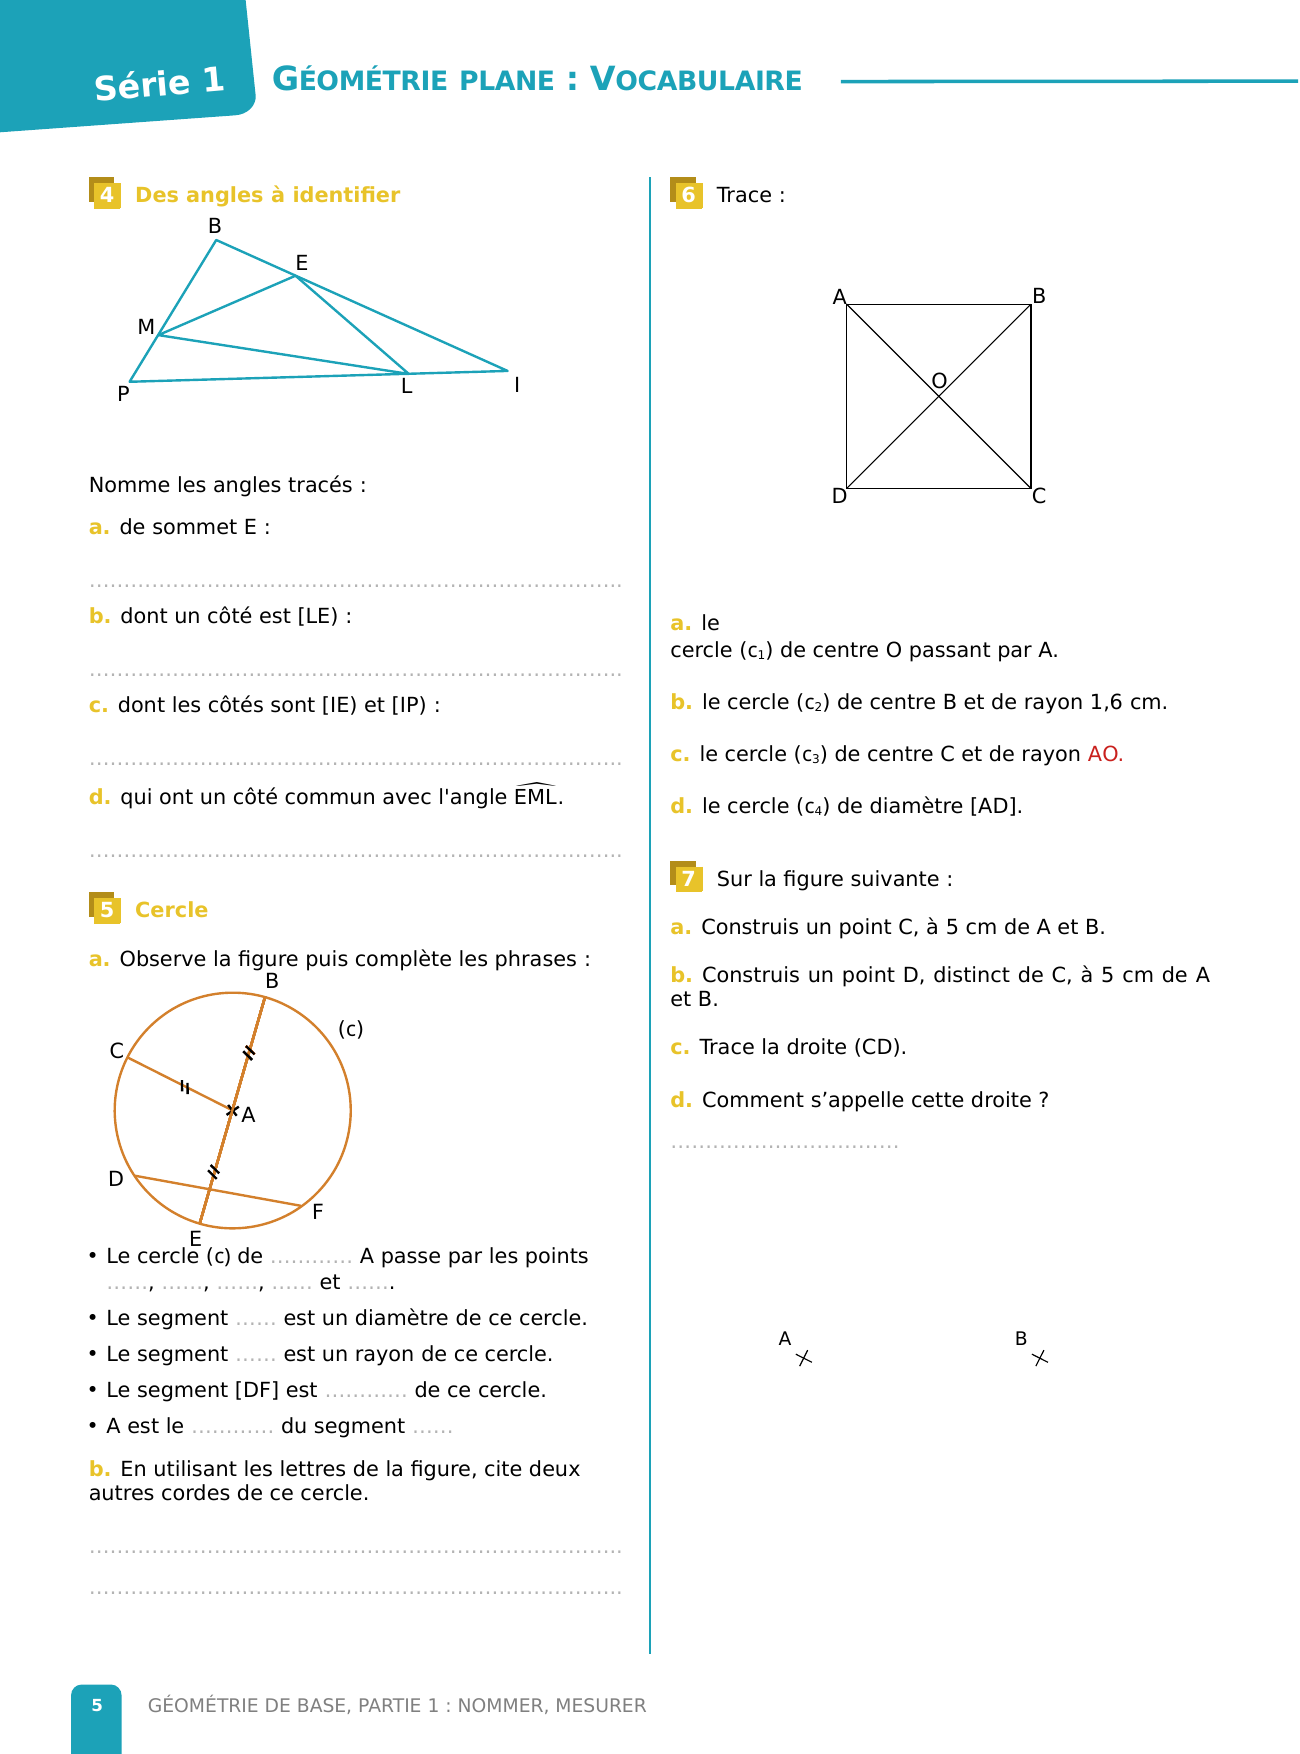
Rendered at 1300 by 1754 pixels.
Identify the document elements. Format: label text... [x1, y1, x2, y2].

list Observe la figure puis complète les phrases : [88, 947, 629, 971]
text ………………………………………………………………….. [88, 729, 629, 771]
list dont un côté est [LE) : [88, 604, 629, 628]
list le cercle (c2) de centre B et de rayon 1,6 cm. [670, 687, 1211, 715]
text ………………………………………………………………….. [88, 551, 629, 592]
list le cercle (c3) de centre C et de rayon AO. [670, 739, 1211, 767]
subtitle le cercle (c1) de centre O passant par A. [670, 611, 1211, 663]
list dont les côtés sont [IE) et [IP) : [88, 693, 629, 717]
subtitle Le segment …… est un rayon de ce cercle. [88, 1342, 623, 1367]
text ………………………………………………………………….. [88, 640, 629, 681]
list de sommet E : [88, 515, 629, 539]
subtitle A est le ………… du segment …… [88, 1414, 623, 1439]
list le cercle (c4) de diamètre [AD]. [670, 791, 1211, 819]
subtitle [88, 892, 94, 923]
list ………………………………………………………………….. [88, 1517, 629, 1558]
subtitle Sur la figure suivante : [696, 861, 1211, 891]
text Nomme les angles tracés : [88, 473, 629, 497]
list ………………………………………………………………….. [88, 1558, 629, 1599]
list Construis un point C, à 5 cm de A et B. [670, 915, 1211, 939]
subtitle Le segment …… est un diamètre de ce cercle. [88, 1306, 623, 1330]
subtitle Le segment [DF] est ………… de ce cercle. [88, 1378, 623, 1403]
list qui ont un côté commun avec l'angle. [88, 782, 629, 809]
subtitle Trace : [696, 177, 1211, 208]
list Trace la droite (CD). [670, 1035, 1211, 1059]
text ………………………………………………………………….. [88, 821, 629, 863]
list Des angles à identifier [114, 177, 629, 208]
list Construis un point D, distinct de C, à 5 cm de A et B. [670, 963, 1211, 1011]
list En utilisant les lettres de la figure, cite deux autres cordes de ce cercle. [88, 1457, 629, 1505]
list Comment s’appelle cette droite ? …………………………… [670, 1071, 1211, 1154]
subtitle Le cercle (c) de ………… A passe par les points ……, ……, ……, …… et ……. [88, 1242, 623, 1294]
subtitle Cercle [114, 892, 629, 923]
